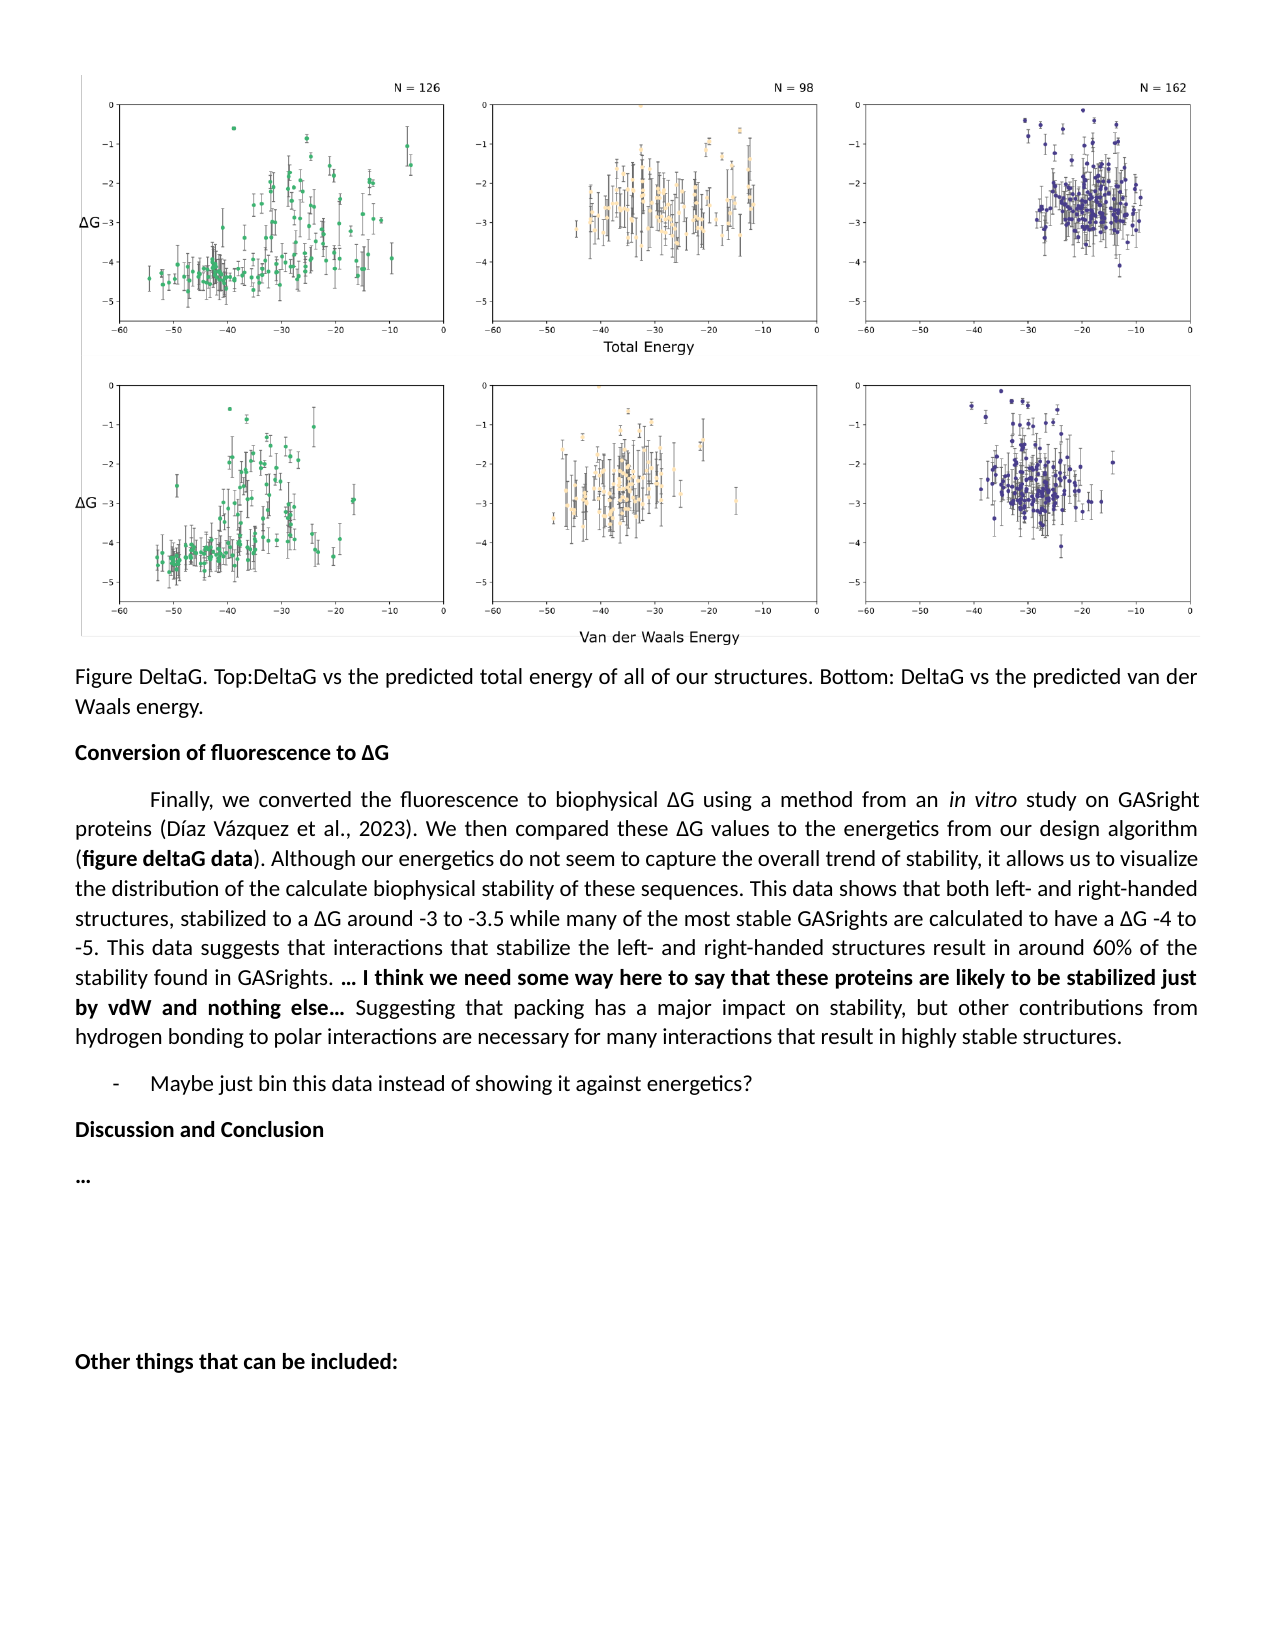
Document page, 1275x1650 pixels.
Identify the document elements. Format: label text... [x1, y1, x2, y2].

text Figure DeltaG. Top:DeltaG vs the predicted total energy of all of our structures. Bottom: DeltaG vs the predicted van der Waals energy. [75, 662, 1200, 720]
text Finally, we converted the fluorescence to biophysical ΔG using a method from an in vitro study on GASright proteins (Díaz Vázquez et al., 2023). We then compared these ΔG values to the energetics from our design algorithm (figure deltaG data). Although our energetics do not seem to capture the overall trend of stability, it allows us to visualize the distribution of the calculate biophysical stability of these sequences. This data shows that both left- and right-handed structures, stabilized to a ΔG around -3 to -3.5 while many of the most stable GASrights are calculated to have a ΔG -4 to -5. This data suggests that interactions that stabilize the left- and right-handed structures result in around 60% of the stability found in GASrights. … I think we need some way here to say that these proteins are likely to be stabilized just by vdW and nothing else… Suggesting that packing has a major impact on stability, but other contributions from hydrogen bonding to polar interactions are necessary for many interactions that result in highly stable structures. [75, 785, 1200, 1050]
text … [75, 1161, 1200, 1189]
list Maybe just bin this data instead of showing it against energetics? [112, 1069, 1200, 1097]
text Other things that can be included: [75, 1347, 1200, 1375]
text Conversion of fluorescence to ΔG [75, 738, 1200, 767]
text Discussion and Conclusion [75, 1115, 1200, 1143]
